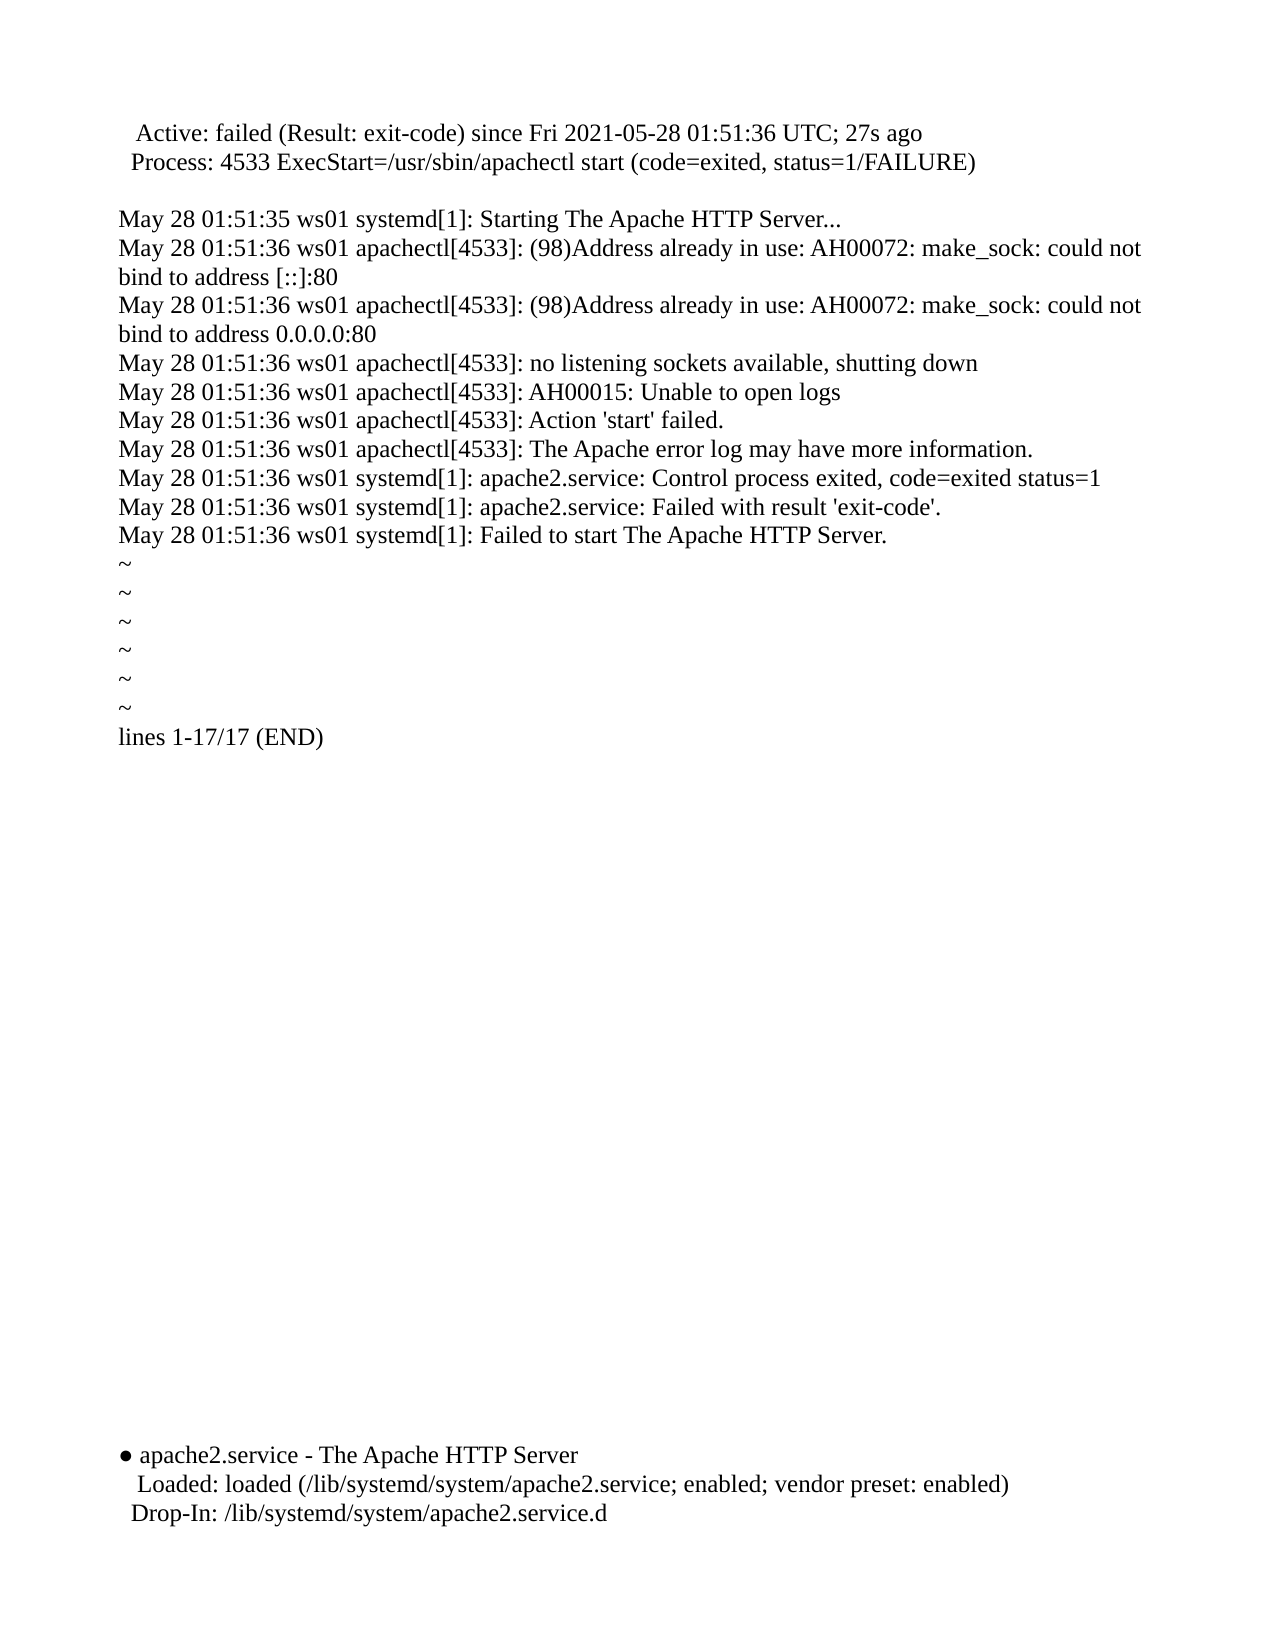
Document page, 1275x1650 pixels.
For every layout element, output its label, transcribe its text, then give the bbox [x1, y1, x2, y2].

text ~ [118, 636, 1157, 664]
text ~ [118, 693, 1157, 722]
text May 28 01:51:36 ws01 apachectl[4533]: (98)Address already in use: AH00072: make_sock: could not bind to address [::]:80 [118, 233, 1157, 291]
text lines 1-17/17 (END) [118, 722, 1157, 751]
text May 28 01:51:36 ws01 systemd[1]: Failed to start The Apache HTTP Server. [118, 521, 1157, 549]
text May 28 01:51:36 ws01 apachectl[4533]: no listening sockets available, shutting down [118, 348, 1157, 377]
text May 28 01:51:36 ws01 apachectl[4533]: Action 'start' failed. [118, 406, 1157, 434]
text Loaded: loaded (/lib/systemd/system/apache2.service; enabled; vendor preset: enabled) [118, 1469, 1157, 1498]
text May 28 01:51:35 ws01 systemd[1]: Starting The Apache HTTP Server... [118, 204, 1157, 233]
text Drop-In: /lib/systemd/system/apache2.service.d [118, 1498, 1157, 1527]
text ● apache2.service - The Apache HTTP Server [118, 1441, 1157, 1469]
text ~ [118, 549, 1157, 578]
text May 28 01:51:36 ws01 apachectl[4533]: (98)Address already in use: AH00072: make_sock: could not bind to address 0.0.0.0:80 [118, 291, 1157, 348]
text May 28 01:51:36 ws01 apachectl[4533]: The Apache error log may have more information. [118, 434, 1157, 463]
text May 28 01:51:36 ws01 systemd[1]: apache2.service: Control process exited, code=exited status=1 [118, 463, 1157, 492]
text ~ [118, 664, 1157, 693]
text Active: failed (Result: exit-code) since Fri 2021-05-28 01:51:36 UTC; 27s ago [118, 118, 1157, 147]
text ~ [118, 607, 1157, 636]
text May 28 01:51:36 ws01 systemd[1]: apache2.service: Failed with result 'exit-code'. [118, 492, 1157, 521]
text May 28 01:51:36 ws01 apachectl[4533]: AH00015: Unable to open logs [118, 377, 1157, 406]
text ~ [118, 578, 1157, 607]
text Process: 4533 ExecStart=/usr/sbin/apachectl start (code=exited, status=1/FAILURE) [118, 147, 1157, 176]
